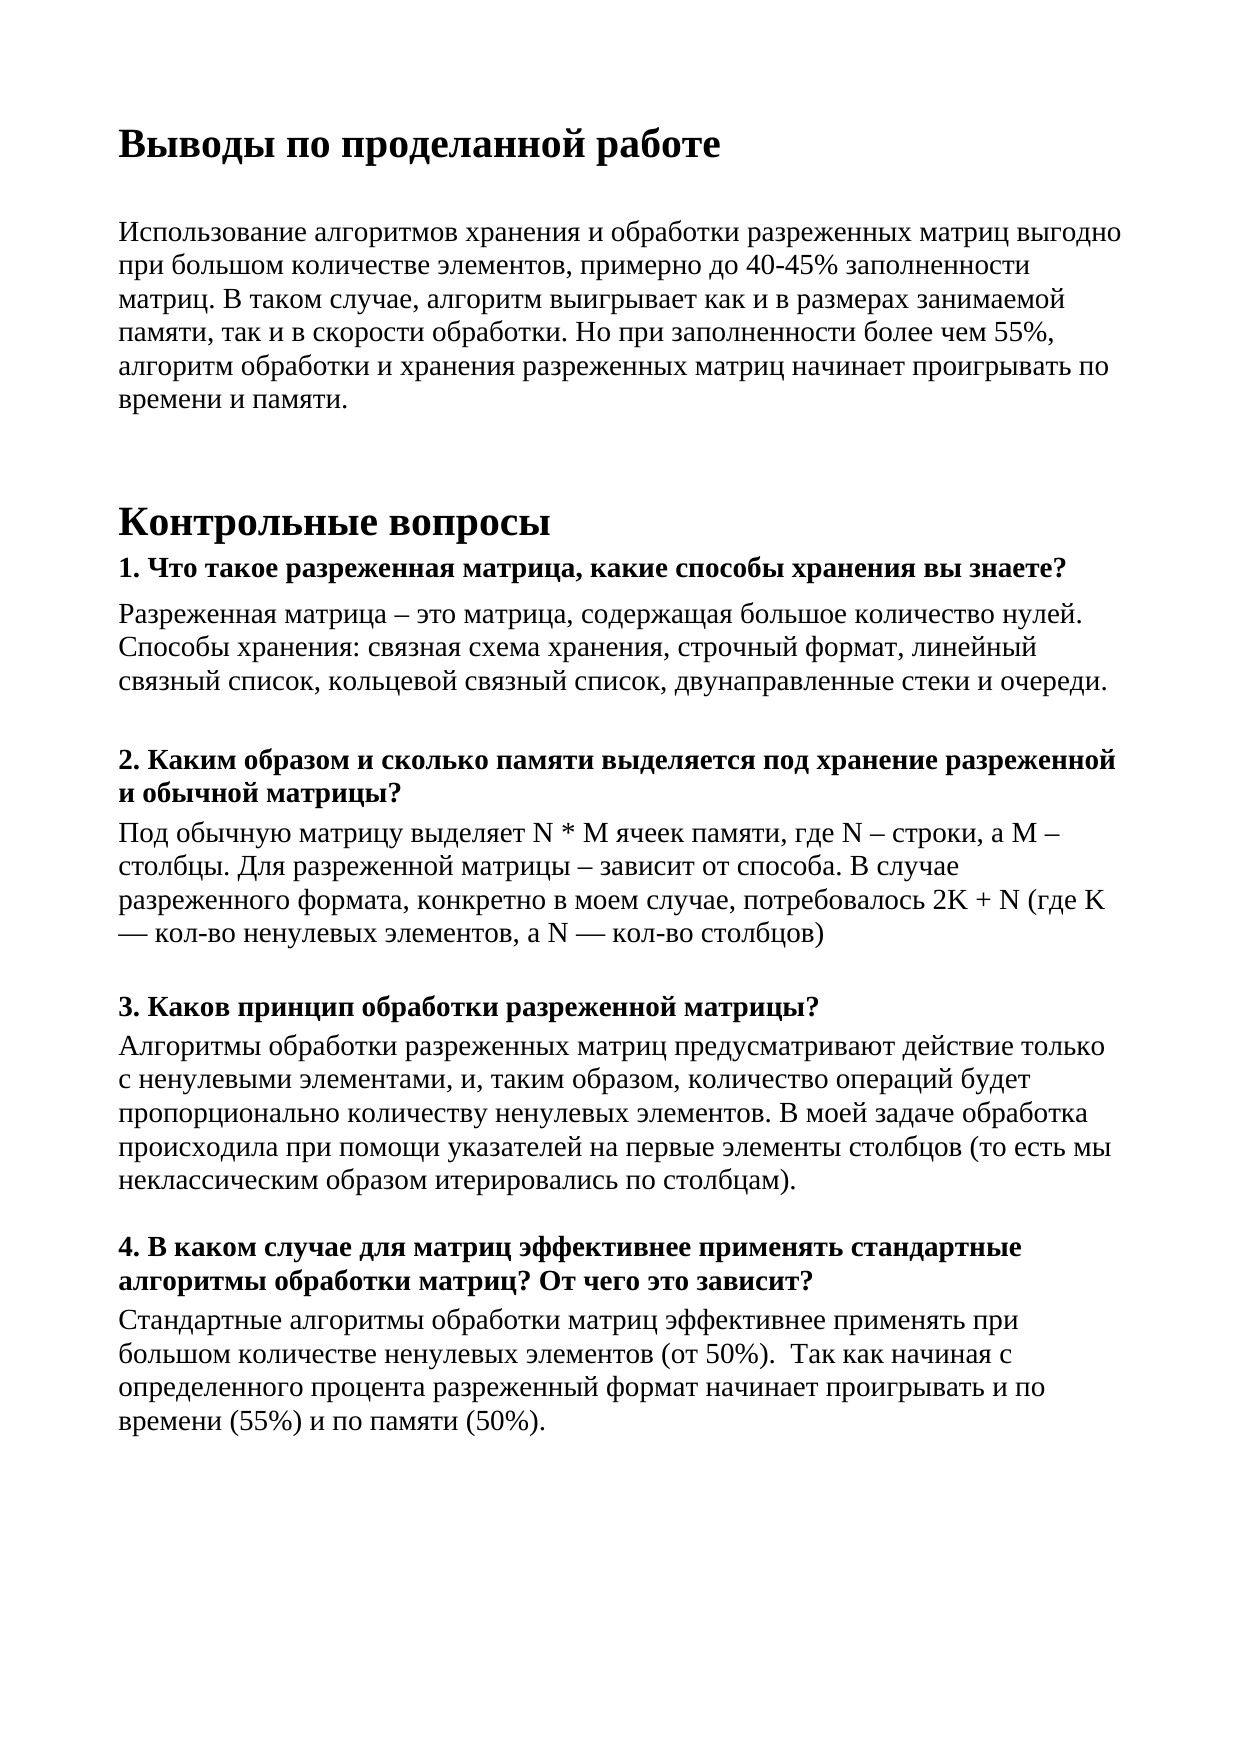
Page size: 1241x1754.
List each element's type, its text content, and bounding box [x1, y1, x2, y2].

text Алгоритмы обработки разреженных матриц предусматривают действие только с ненулевыми элементами, и, таким образом, количество операций будет пропорционально количеству ненулевых элементов. В моей задаче обработка происходила при помощи указателей на первые элементы столбцов (то есть мы неклассическим образом итерировались по столбцам). [118, 1028, 1122, 1196]
text Разреженная матрица – это матрица, содержащая большое количество нулей. Способы хранения: связная схема хранения, строчный формат, линейный связный список, кольцевой связный список, двунаправленные стеки и очереди. [118, 596, 1122, 697]
text 2. Каким образом и сколько памяти выделяется под хранение разреженной и обычной матрицы? [118, 742, 1122, 809]
text 4. В каком случае для матриц эффективнее применять стандартные алгоритмы обработки матриц? От чего это зависит? [118, 1229, 1122, 1296]
text 1. Что такое разреженная матрица, какие способы хранения вы знаете? [118, 551, 1122, 584]
text Под обычную матрицу выделяет N * M ячеек памяти, где N – строки, а M – столбцы. Для разреженной матрицы – зависит от способа. В случае разреженного формата, конкретно в моем случае, потребовалось 2K + N (где K — кол-во ненулевых элементов, а N — кол-во столбцов) [118, 815, 1122, 949]
text Стандартные алгоритмы обработки матриц эффективнее применять при большом количестве ненулевых элементов (от 50%). Так как начиная с определенного процента разреженный формат начинает проигрывать и по времени (55%) и по памяти (50%). [118, 1302, 1122, 1437]
text Использование алгоритмов хранения и обработки разреженных матриц выгодно при большом количестве элементов, примерно до 40-45% заполненности матриц. В таком случае, алгоритм выигрывает как и в размерах занимаемой памяти, так и в скорости обработки. Но при заполненности более чем 55%, алгоритм обработки и хранения разреженных матриц начинает проигрывать по времени и памяти. [118, 214, 1122, 415]
text 3. Каков принцип обработки разреженной матрицы? [118, 989, 1122, 1022]
text Выводы по проделанной работе [118, 118, 1122, 166]
text Контрольные вопросы [118, 497, 1122, 544]
